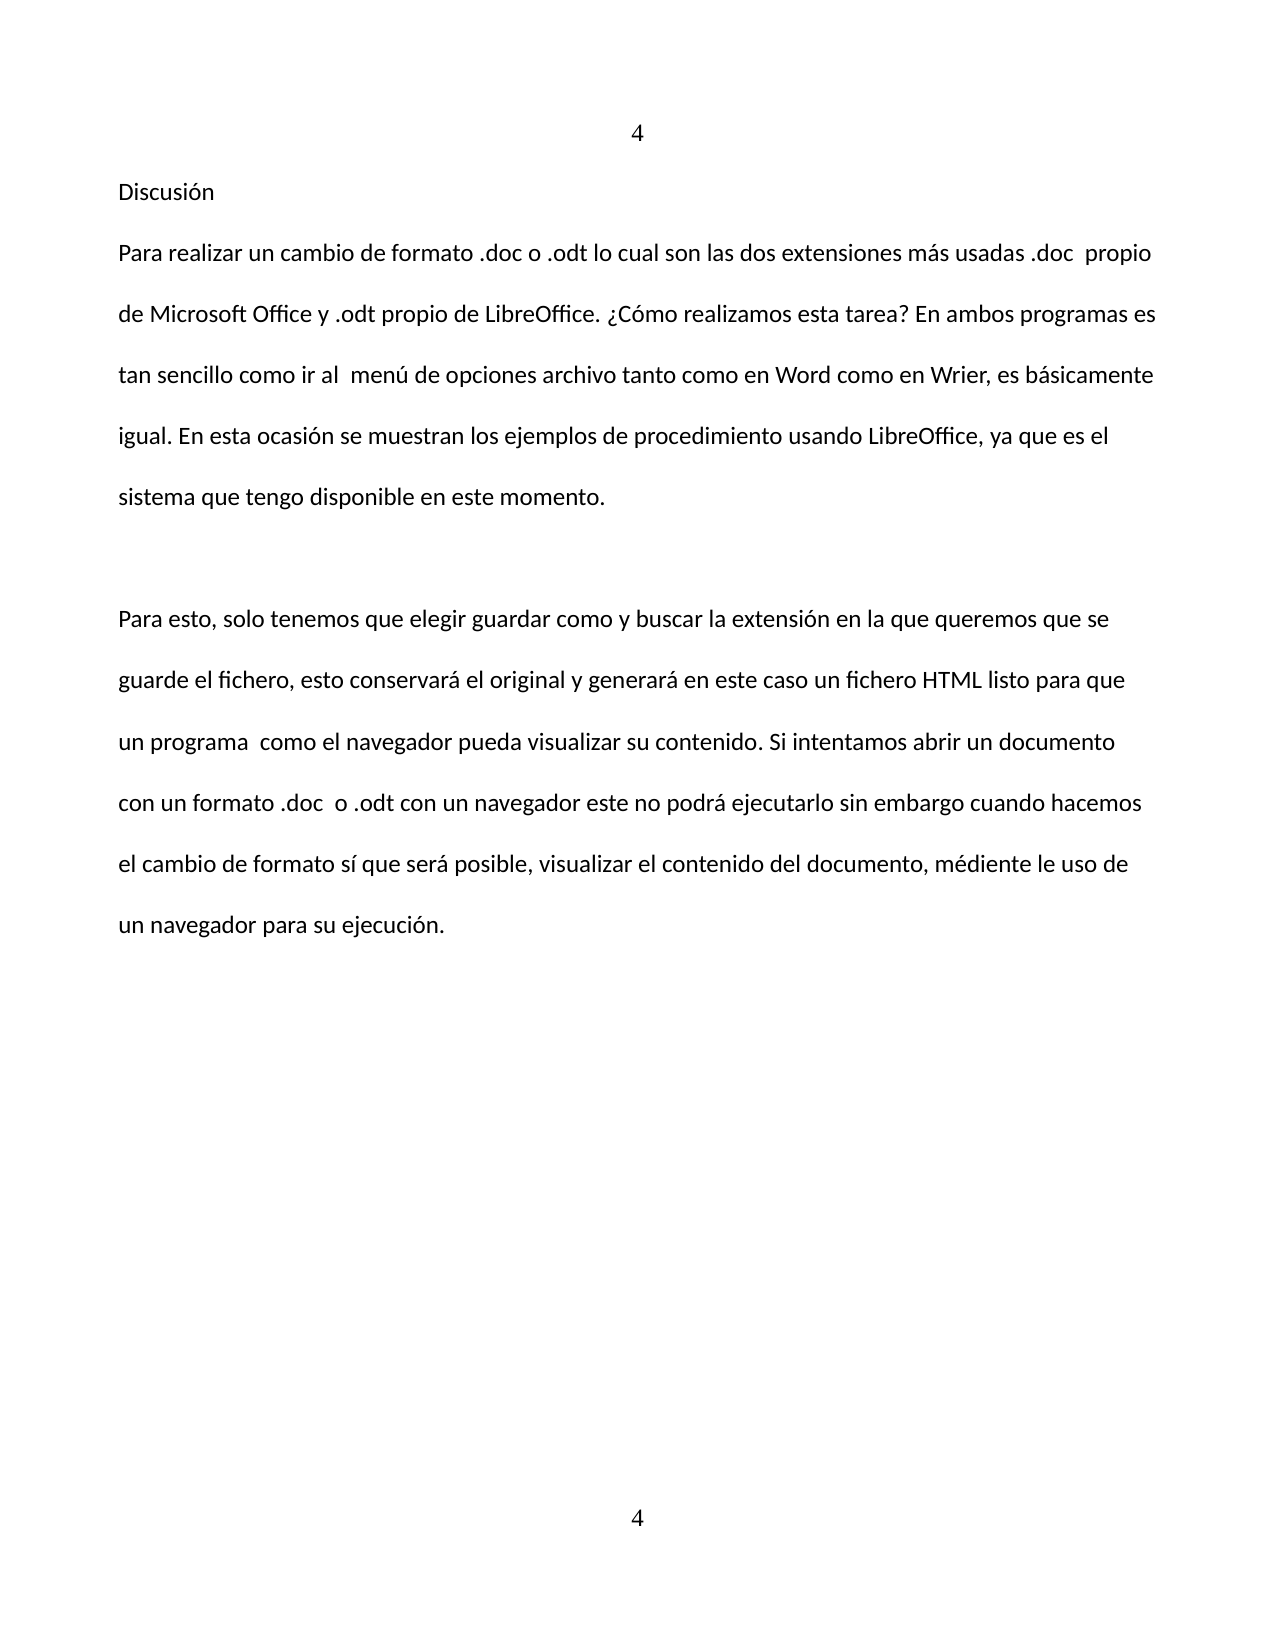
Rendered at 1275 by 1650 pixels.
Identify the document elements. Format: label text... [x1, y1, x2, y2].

text Para esto, solo tenemos que elegir guardar como y buscar la extensión en la que queremos que se guarde el fichero, esto conservará el original y generará en este caso un fichero HTML listo para que un programa como el navegador pueda visualizar su contenido. Si intentamos abrir un documento con un formato .doc o .odt con un navegador este no podrá ejecutarlo sin embargo cuando hacemos el cambio de formato sí que será posible, visualizar el contenido del documento, médiente le uso de un navegador para su ejecución. [118, 604, 1157, 939]
text Discusión [118, 176, 1157, 207]
text Para realizar un cambio de formato .doc o .odt lo cual son las dos extensiones más usadas .doc propio de Microsoft Office y .odt propio de LibreOffice. ¿Cómo realizamos esta tarea? En ambos programas es tan sencillo como ir al menú de opciones archivo tanto como en Word como en Wrier, es básicamente igual. En esta ocasión se muestran los ejemplos de procedimiento usando LibreOffice, ya que es el sistema que tengo disponible en este momento. [118, 237, 1157, 512]
